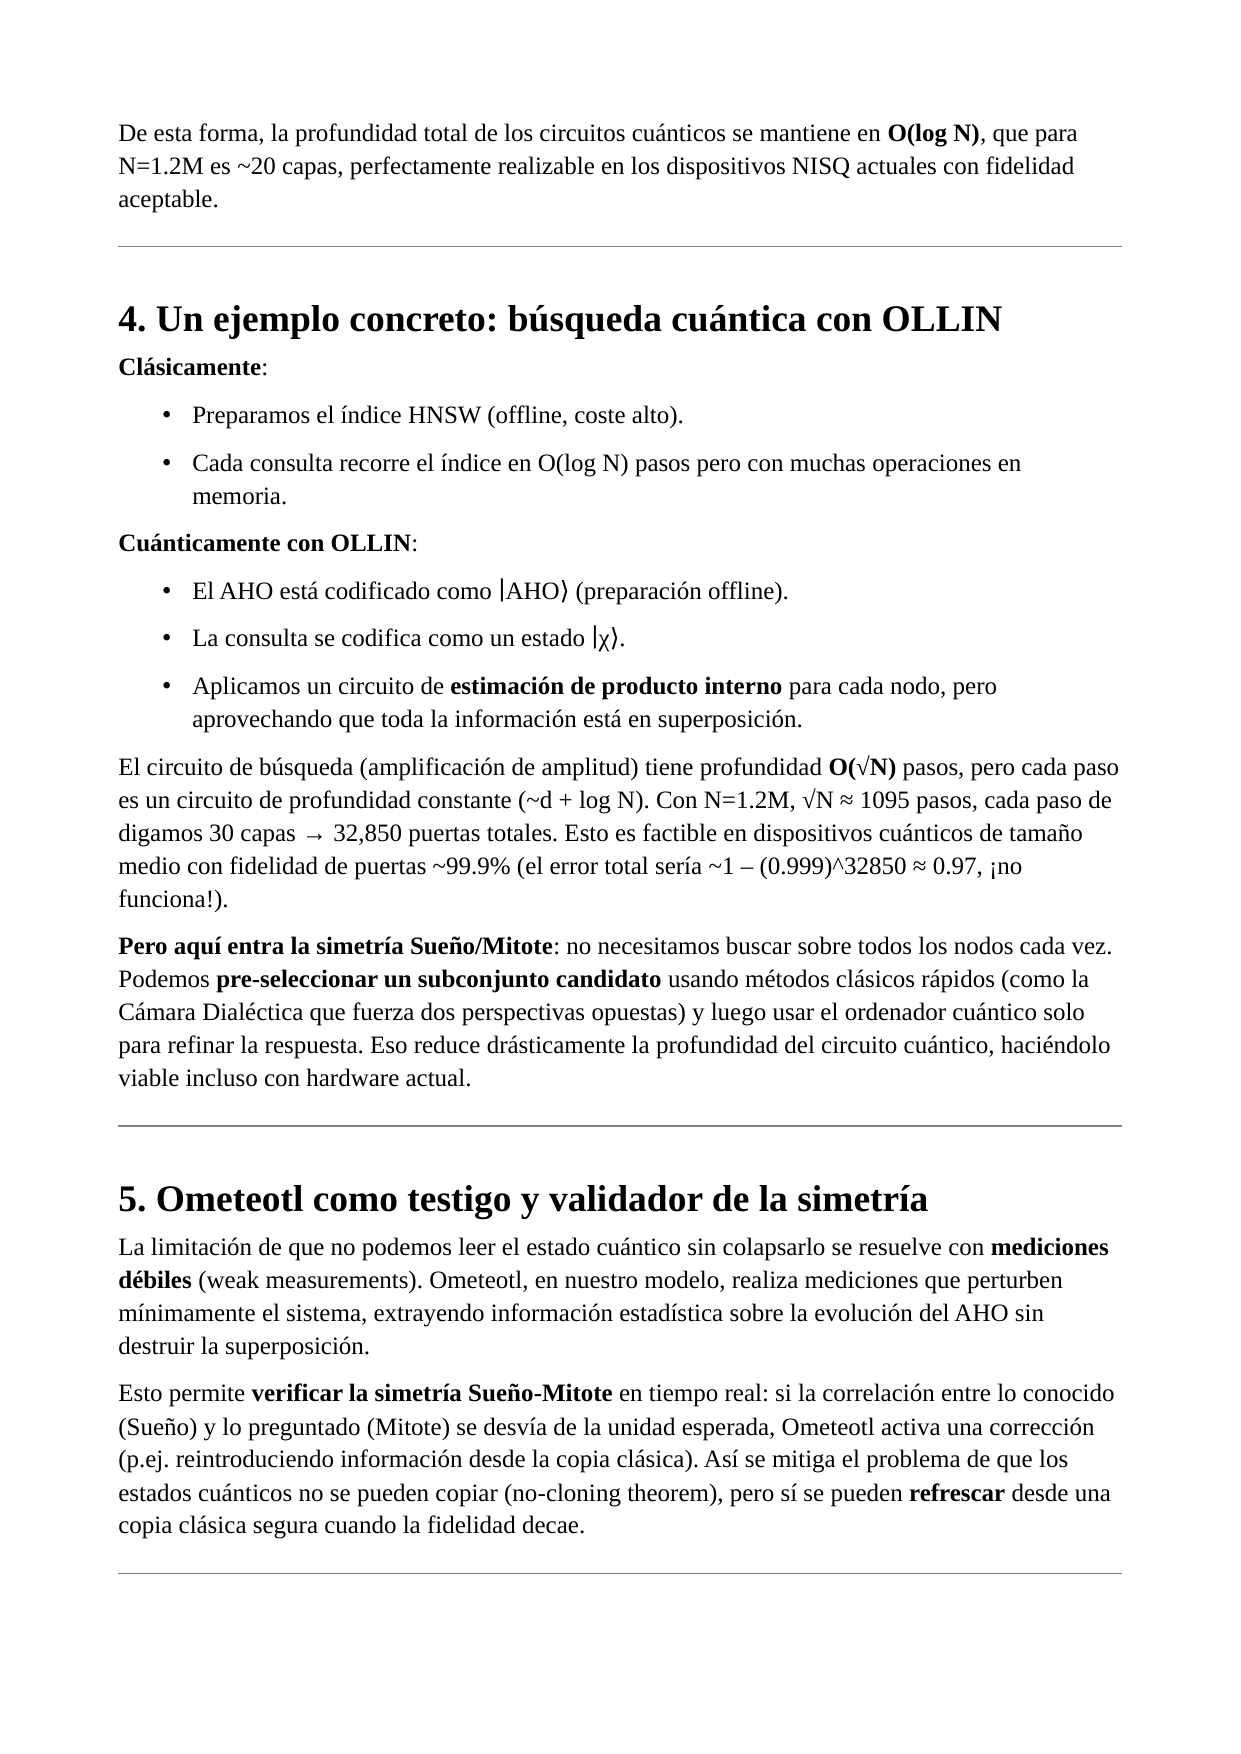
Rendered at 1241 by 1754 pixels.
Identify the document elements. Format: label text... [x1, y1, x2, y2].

text Clásicamente: [118, 352, 1122, 381]
list Preparamos el índice HNSW (offline, coste alto). [162, 400, 1122, 429]
text De esta forma, la profundidad total de los circuitos cuánticos se mantiene en O(log N), que para N=1.2M es ~20 capas, perfectamente realizable en los dispositivos NISQ actuales con fidelidad aceptable. [118, 118, 1122, 213]
text Esto permite verificar la simetría Sueño‑Mitote en tiempo real: si la correlación entre lo conocido (Sueño) y lo preguntado (Mitote) se desvía de la unidad esperada, Ometeotl activa una corrección (p.ej. reintroduciendo información desde la copia clásica). Así se mitiga el problema de que los estados cuánticos no se pueden copiar (no‑cloning theorem), pero sí se pueden refrescar desde una copia clásica segura cuando la fidelidad decae. [118, 1378, 1122, 1539]
subtitle 4. Un ejemplo concreto: búsqueda cuántica con OLLIN [118, 297, 1122, 340]
list El AHO está codificado como ∣AHO⟩ (preparación offline). [162, 576, 1122, 605]
list Cada consulta recorre el índice en O(log N) pasos pero con muchas operaciones en memoria. [162, 448, 1122, 509]
text El circuito de búsqueda (amplificación de amplitud) tiene profundidad O(√N) pasos, pero cada paso es un circuito de profundidad constante (~d + log N). Con N=1.2M, √N ≈ 1095 pasos, cada paso de digamos 30 capas → 32,850 puertas totales. Esto es factible en dispositivos cuánticos de tamaño medio con fidelidad de puertas ~99.9% (el error total sería ~1 – (0.999)^32850 ≈ 0.97, ¡no funciona!). [118, 752, 1122, 913]
subtitle 5. Ometeotl como testigo y validador de la simetría [118, 1176, 1122, 1219]
text Pero aquí entra la simetría Sueño/Mitote: no necesitamos buscar sobre todos los nodos cada vez. Podemos pre‑seleccionar un subconjunto candidato usando métodos clásicos rápidos (como la Cámara Dialéctica que fuerza dos perspectivas opuestas) y luego usar el ordenador cuántico solo para refinar la respuesta. Eso reduce drásticamente la profundidad del circuito cuántico, haciéndolo viable incluso con hardware actual. [118, 931, 1122, 1092]
list La consulta se codifica como un estado ∣χ⟩. [162, 623, 1122, 652]
list Aplicamos un circuito de estimación de producto interno para cada nodo, pero aprovechando que toda la información está en superposición. [162, 671, 1122, 733]
text La limitación de que no podemos leer el estado cuántico sin colapsarlo se resuelve con mediciones débiles (weak measurements). Ometeotl, en nuestro modelo, realiza mediciones que perturben mínimamente el sistema, extrayendo información estadística sobre la evolución del AHO sin destruir la superposición. [118, 1232, 1122, 1360]
text Cuánticamente con OLLIN: [118, 528, 1122, 557]
